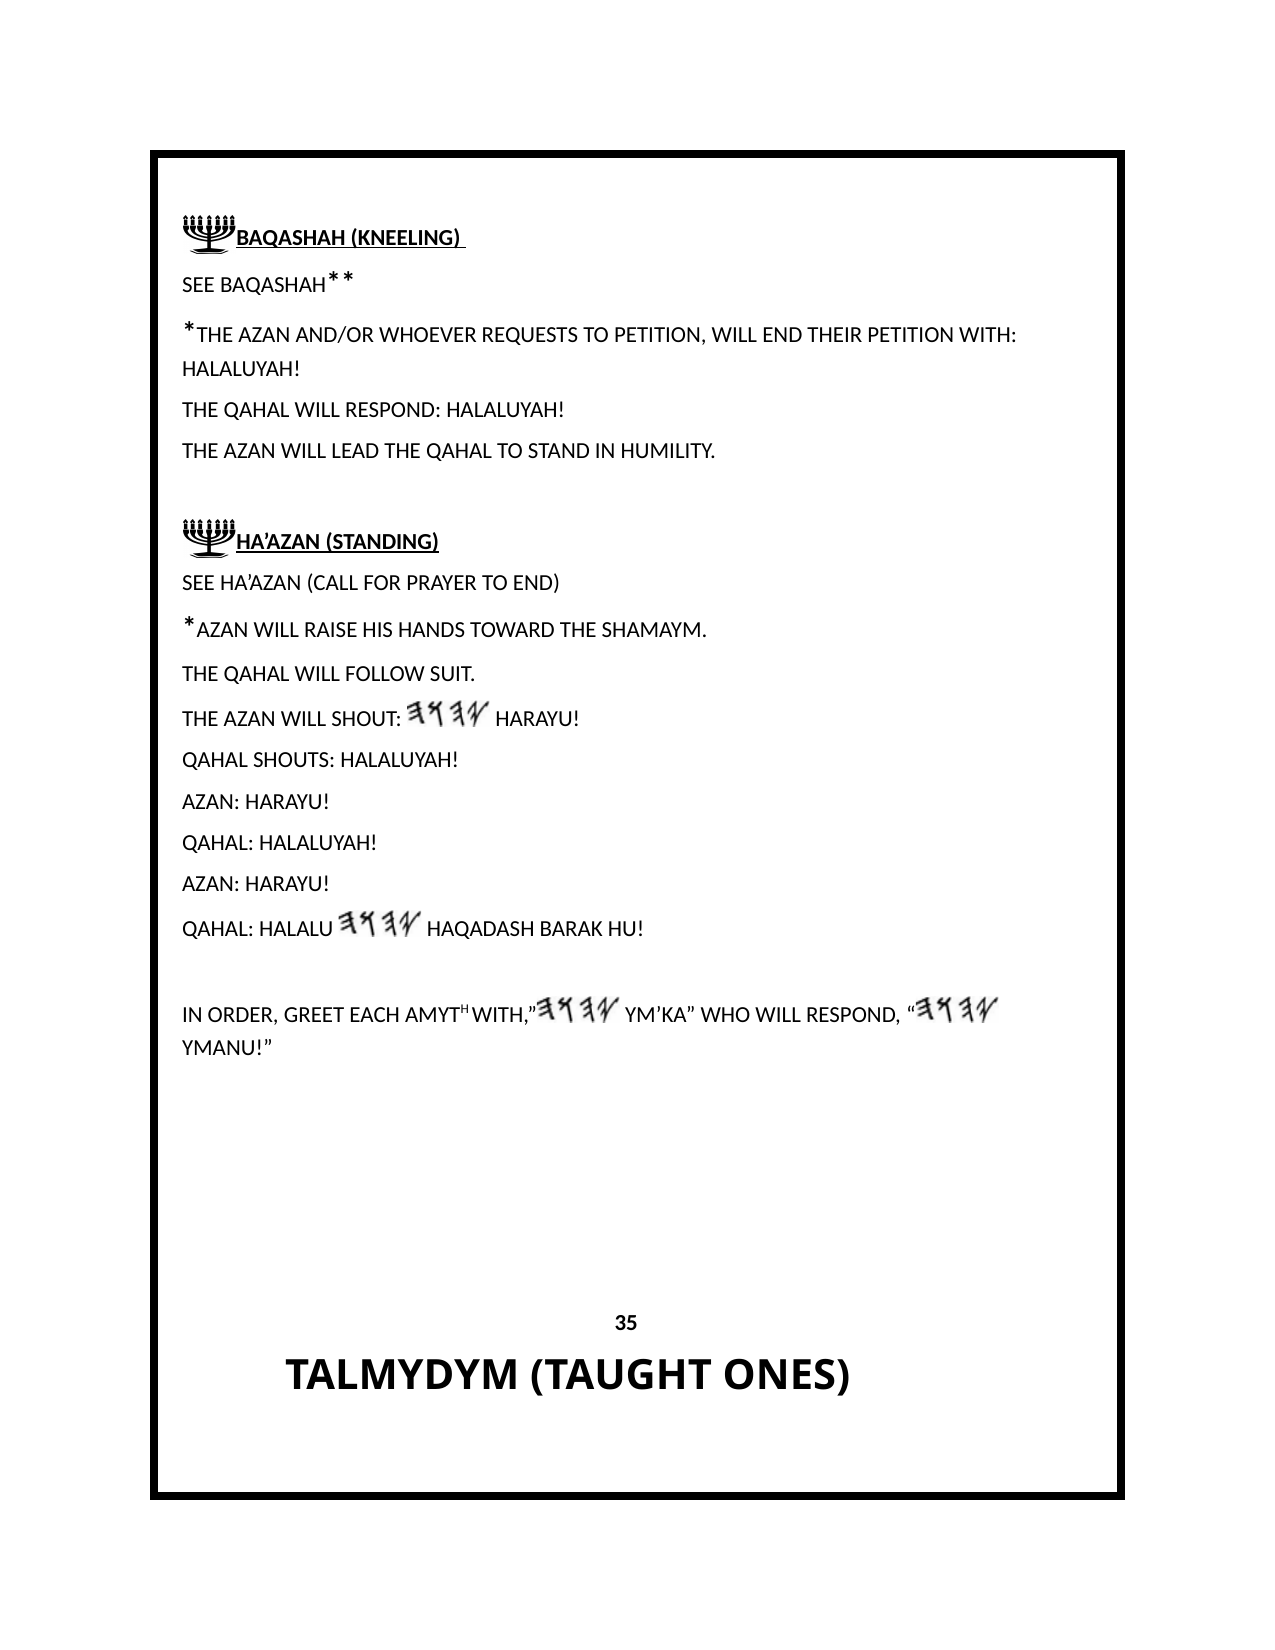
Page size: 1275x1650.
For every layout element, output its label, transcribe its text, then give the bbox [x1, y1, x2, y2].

text QAHAL SHOUTS: HALALUYAH! [182, 746, 1093, 774]
text THE AZAN WILL LEAD THE QAHAL TO STAND IN HUMILITY. [182, 436, 1093, 464]
text TALMYDYM (TAUGHT ONES) [182, 1340, 1093, 1403]
text THE QAHAL WILL FOLLOW SUIT. [182, 659, 1093, 687]
text SEE BAQASHAH** [182, 264, 1093, 300]
text IN ORDER, GREET EACH AMYTH WITH,” YM’KA” WHO WILL RESPOND, “ YMANU!” [182, 997, 1093, 1061]
text QAHAL: HALALU HAQADASH BARAK HU! [182, 910, 1093, 942]
text THE AZAN WILL SHOUT: HARAYU! [182, 700, 1093, 732]
text 35 [182, 1308, 1093, 1336]
picture [182, 215, 236, 254]
text SEE HA’AZAN (CALL FOR PRAYER TO END) [182, 568, 1093, 596]
text AZAN: HARAYU! [182, 787, 1093, 815]
picture [182, 519, 236, 558]
text *AZAN WILL RAISE HIS HANDS TOWARD THE SHAMAYM. [182, 609, 1093, 645]
text *THE AZAN AND/OR WHOEVER REQUESTS TO PETITION, WILL END THEIR PETITION WITH: HALALUYAH! [182, 314, 1093, 382]
text AZAN: HARAYU! [182, 869, 1093, 897]
text HA’AZAN (STANDING) [236, 527, 1093, 555]
text THE QAHAL WILL RESPOND: HALALUYAH! [182, 395, 1093, 423]
text QAHAL: HALALUYAH! [182, 828, 1093, 856]
text BAQASHAH (KNEELING) [236, 223, 1093, 251]
